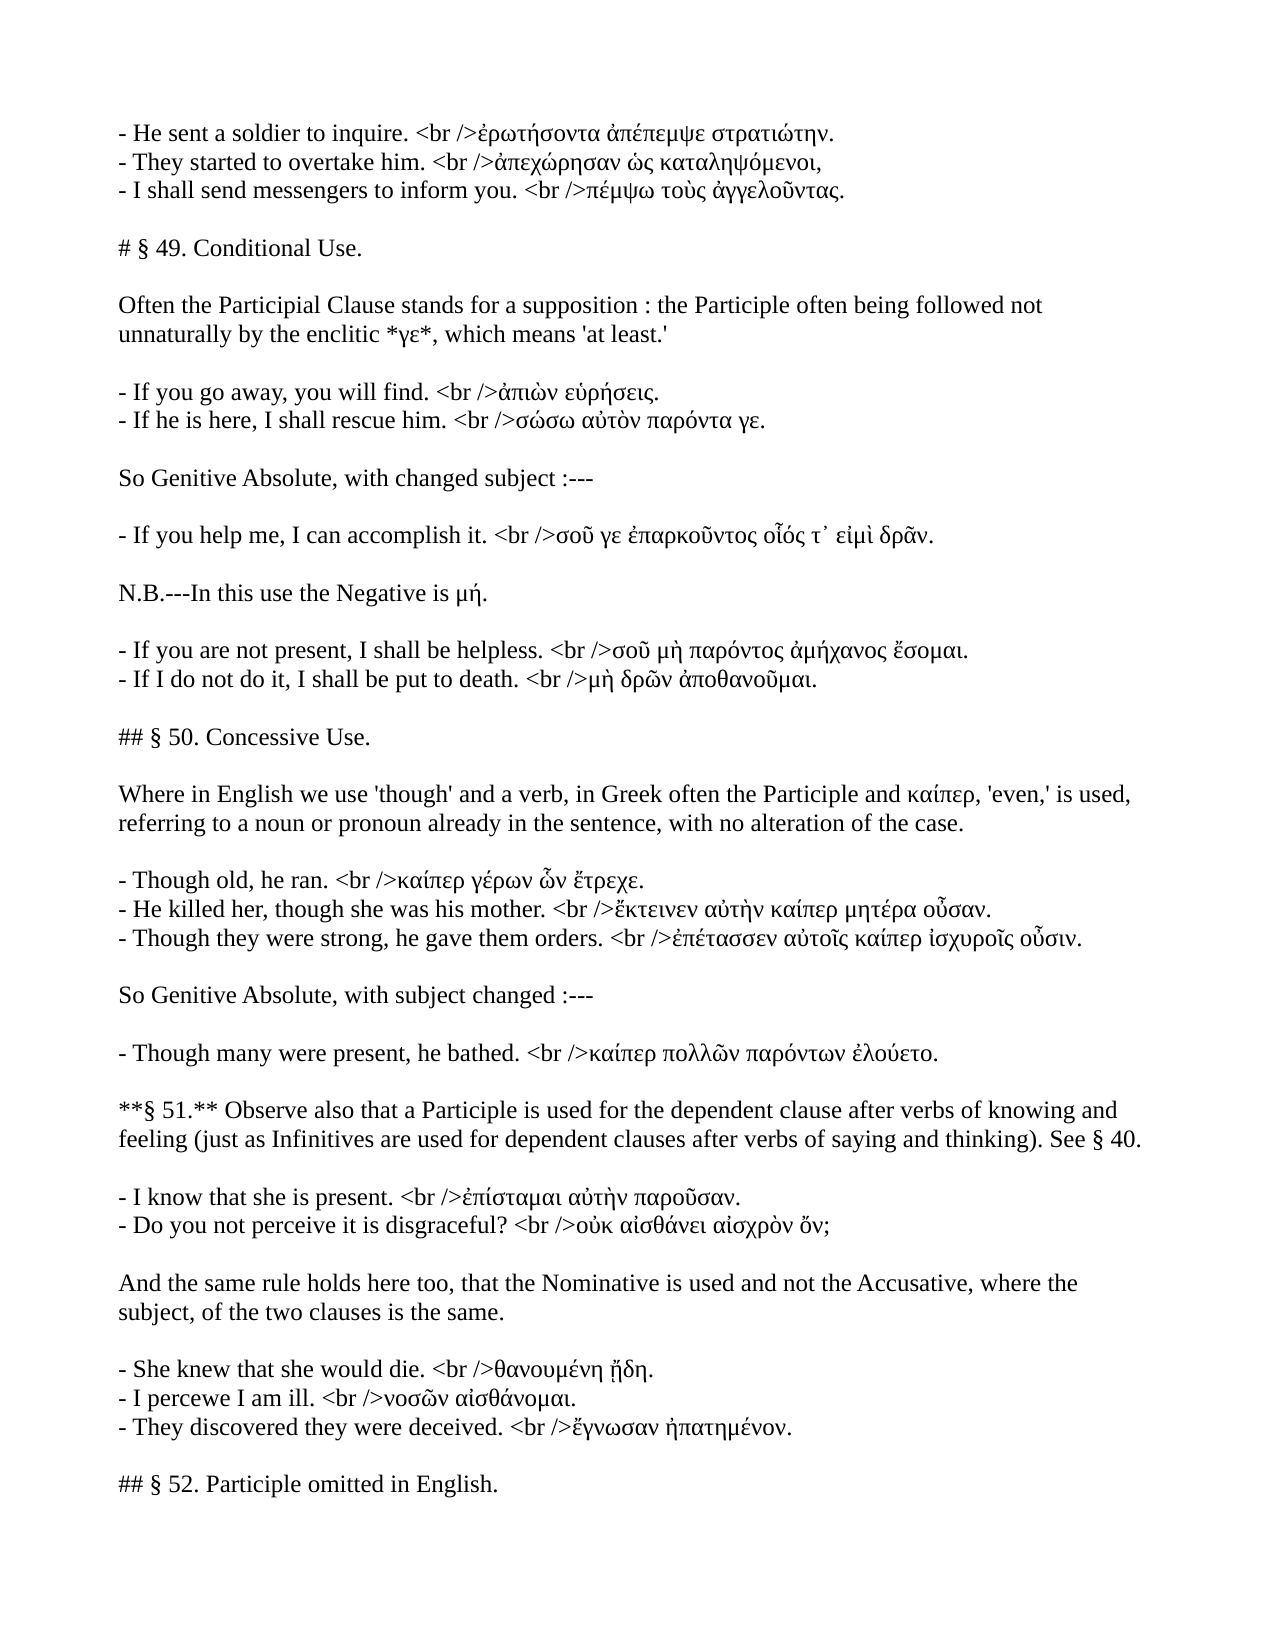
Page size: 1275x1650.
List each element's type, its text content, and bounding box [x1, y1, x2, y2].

text - I shall send messengers to inform you. <br />πέμψω τοὺς ἀγγελοῦντας. [118, 176, 1157, 204]
text - Though many were present, he bathed. <br />καίπερ πολλῶν παρόντων ἐλούετο. [118, 1038, 1157, 1067]
text **§ 51.** Observe also that a Participle is used for the dependent clause after verbs of knowing and feeling (just as Infinitives are used for dependent clauses after verbs of saying and thinking). See § 40. [118, 1096, 1157, 1153]
text - They discovered they were deceived. <br />ἔγνωσαν ἠπατημένον. [118, 1412, 1157, 1441]
text - I know that she is present. <br />ἐπίσταμαι αὐτὴν παροῦσαν. [118, 1182, 1157, 1211]
text - If you are not present, I shall be helpless. <br />σοῦ μὴ παρόντος ἀμήχανος ἔσομαι. [118, 636, 1157, 664]
text Often the Participial Clause stands for a supposition : the Participle often being followed not unnaturally by the enclitic *γε*, which means 'at least.' [118, 291, 1157, 348]
text - Ιf you go away, you will find. <br />ἀπιὼν εὑρήσεις. [118, 377, 1157, 406]
text - She knew that she would die. <br />θανουμένη ᾔδη. [118, 1354, 1157, 1383]
text - Do you not perceive it is disgraceful? <br />οὐκ αἰσθάνει αἰσχρὸν ὄν; [118, 1211, 1157, 1239]
text - They started to overtake him. <br />ἀπεχώρησαν ὡς καταληψόμενοι, [118, 147, 1157, 176]
text # § 49. Conditional Use. [118, 233, 1157, 262]
text - If I do not do it, I shall be put to death. <br />μὴ δρῶν ἀποθανοῦμαι. [118, 664, 1157, 693]
text Where in English we use 'though' and a verb, in Greek often the Participle and καίπερ, 'even,' is used, referring to a noun or pronoun already in the sentence, with no alteration of the case. [118, 779, 1157, 837]
text - Though they were strong, he gave them orders. <br />ἐπέτασσεν αὐτοῖς καίπερ ἰσχυροῖς οὖσιν. [118, 923, 1157, 952]
text And the same rule holds here too, that the Nominative is used and not the Accusative, where the subject, of the two clauses is the same. [118, 1268, 1157, 1326]
text N.B.---In this use the Negative is μή. [118, 578, 1157, 607]
text - He killed her, though she was his mother. <br />ἔκτεινεν αὐτὴν καίπερ μητέρα οὖσαν. [118, 894, 1157, 923]
text - If he is here, I shall rescue him. <br />σώσω αὐτὸν παρόντα γε. [118, 406, 1157, 434]
text - If you help me, I can accomplish it. <br />σοῦ γε ἐπαρκοῦντος οἷός τ᾽ εἰμὶ δρᾶν. [118, 521, 1157, 549]
text So Genitive Absolute, with changed subject :--- [118, 463, 1157, 492]
text So Genitive Absolute, with subject changed :--- [118, 981, 1157, 1009]
text - I percewe I am ill. <br />νοσῶν αἰσθάνομαι. [118, 1383, 1157, 1412]
text - He sent a soldier to inquire. <br />ἐρωτήσοντα ἀπέπεμψε στρατιώτην. [118, 118, 1157, 147]
text ## § 52. Participle omitted in English. [118, 1469, 1157, 1498]
text - Though old, he ran. <br />καίπερ γέρων ὧν ἔτρεχε. [118, 866, 1157, 894]
text ## § 50. Concessive Use. [118, 722, 1157, 751]
